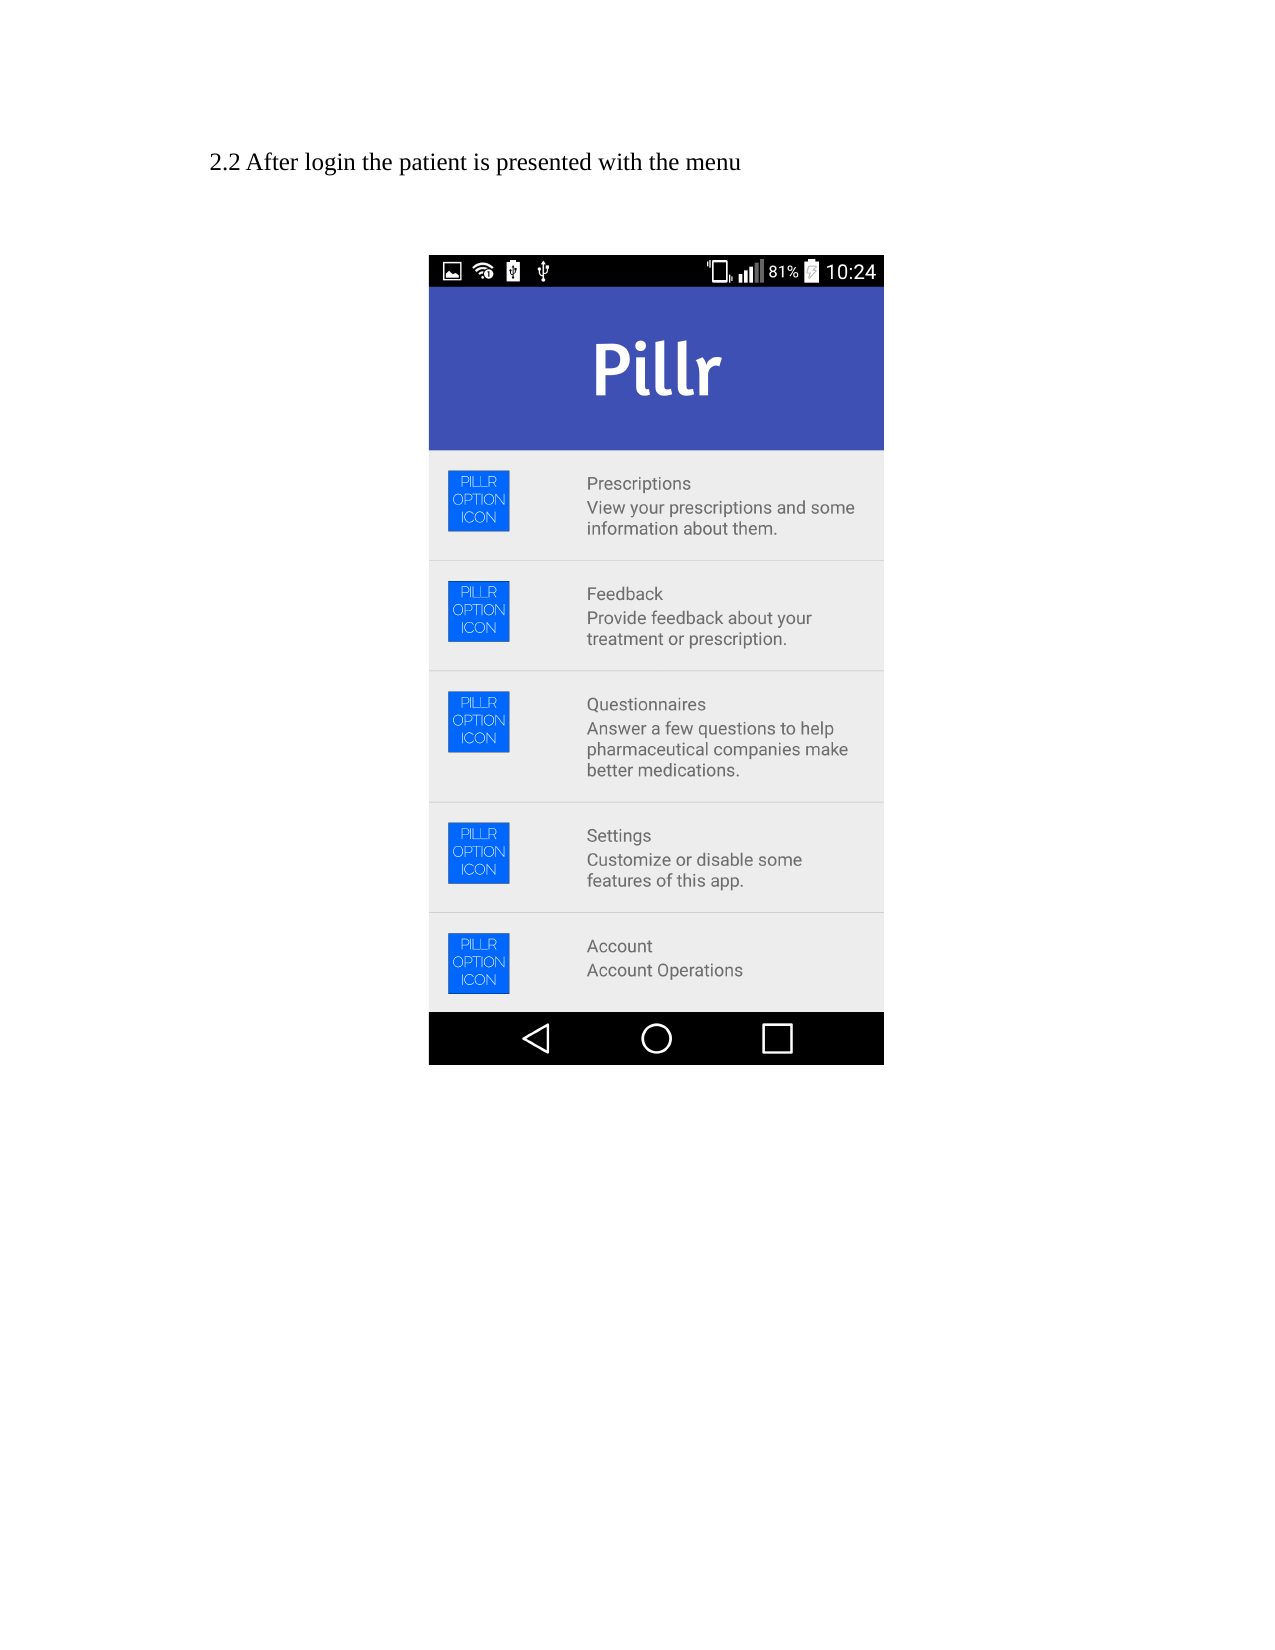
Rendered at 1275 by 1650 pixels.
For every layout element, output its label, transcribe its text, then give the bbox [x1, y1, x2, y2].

picture [428, 255, 884, 1065]
text 2.2 After login the patient is presented with the menu [209, 147, 1110, 176]
